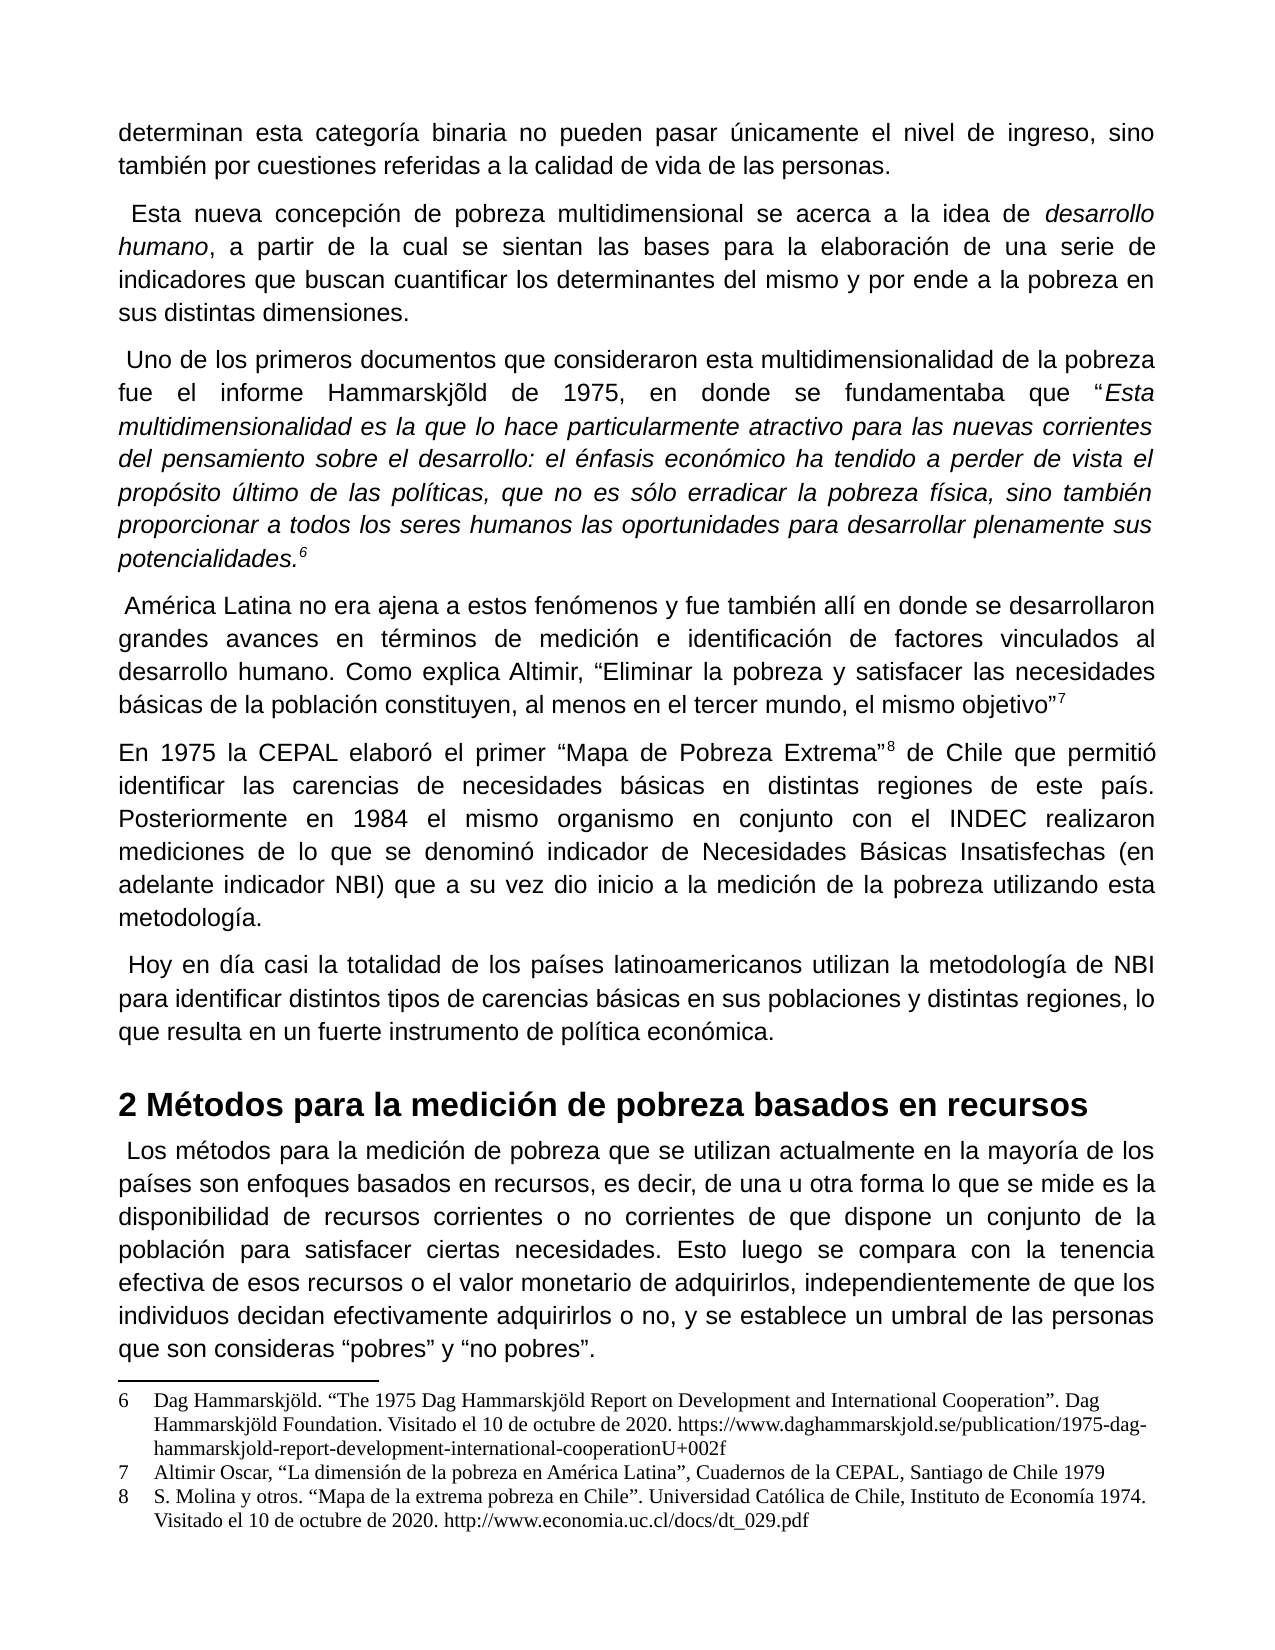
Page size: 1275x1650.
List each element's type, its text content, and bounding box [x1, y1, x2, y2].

text En 1975 la CEPAL elaboró el primer “Mapa de Pobreza Extrema” de Chile que permitió identificar las carencias de necesidades básicas en distintas regiones de este país. Posteriormente en 1984 el mismo organismo en conjunto con el INDEC realizaron mediciones de lo que se denominó indicador de Necesidades Básicas Insatisfechas (en adelante indicador NBI) que a su vez dio inicio a la medición de la pobreza utilizando esta metodología. [118, 738, 1157, 932]
text América Latina no era ajena a estos fenómenos y fue también allí en donde se desarrollaron grandes avances en términos de medición e identificación de factores vinculados al desarrollo humano. Como explica Altimir, “Eliminar la pobreza y satisfacer las necesidades básicas de la población constituyen, al menos en el tercer mundo, el mismo objetivo” [118, 591, 1157, 719]
text Hoy en día casi la totalidad de los países latinoamericanos utilizan la metodología de NBI para identificar distintos tipos de carencias básicas en sus poblaciones y distintas regiones, lo que resulta en un fuerte instrumento de política económica. [118, 951, 1157, 1045]
text determinan esta categoría binaria no pueden pasar únicamente el nivel de ingreso, sino también por cuestiones referidas a la calidad de vida de las personas. [118, 118, 1157, 180]
text S. Molina y otros. “Mapa de la extrema pobreza en Chile”. Universidad Católica de Chile, Instituto de Economía 1974. Visitado el 10 de octubre de 2020. http://www.economia.uc.cl/docs/dt_029.pdf [118, 1484, 1157, 1532]
text Uno de los primeros documentos que consideraron esta multidimensionalidad de la pobreza fue el informe Hammarskjõld de 1975, en donde se fundamentaba que “Esta multidimensionalidad es la que lo hace particularmente atractivo para las nuevas corrientes del pensamiento sobre el desarrollo: el énfasis económico ha tendido a perder de vista el propósito último de las políticas, que no es sólo erradicar la pobreza física, sino también proporcionar a todos los seres humanos las oportunidades para desarrollar plenamente sus potencialidades. [118, 345, 1157, 572]
text Altimir Oscar, “La dimensión de la pobreza en América Latina”, Cuadernos de la CEPAL, Santiago de Chile 1979 [118, 1460, 1157, 1484]
text Esta nueva concepción de pobreza multidimensional se acerca a la idea de desarrollo humano, a partir de la cual se sientan las bases para la elaboración de una serie de indicadores que buscan cuantificar los determinantes del mismo y por ende a la pobreza en sus distintas dimensiones. [118, 199, 1157, 327]
text Dag Hammarskjöld. “The 1975 Dag Hammarskjöld Report on Development and International Cooperation”. Dag Hammarskjöld Foundation. Visitado el 10 de octubre de 2020. https://www.daghammarskjold.se/publication/1975-dag-hammarskjold-report-development-international-cooperationU+002f [118, 1387, 1157, 1460]
text Los métodos para la medición de pobreza que se utilizan actualmente en la mayoría de los países son enfoques basados en recursos, es decir, de una u otra forma lo que se mide es la disponibilidad de recursos corrientes o no corrientes de que dispone un conjunto de la población para satisfacer ciertas necesidades. Esto luego se compara con la tenencia efectiva de esos recursos o el valor monetario de adquirirlos, independientemente de que los individuos decidan efectivamente adquirirlos o no, y se establece un umbral de las personas que son consideras “pobres” y “no pobres”. [118, 1136, 1157, 1363]
subtitle 2 Métodos para la medición de pobreza basados en recursos [118, 1085, 1157, 1124]
